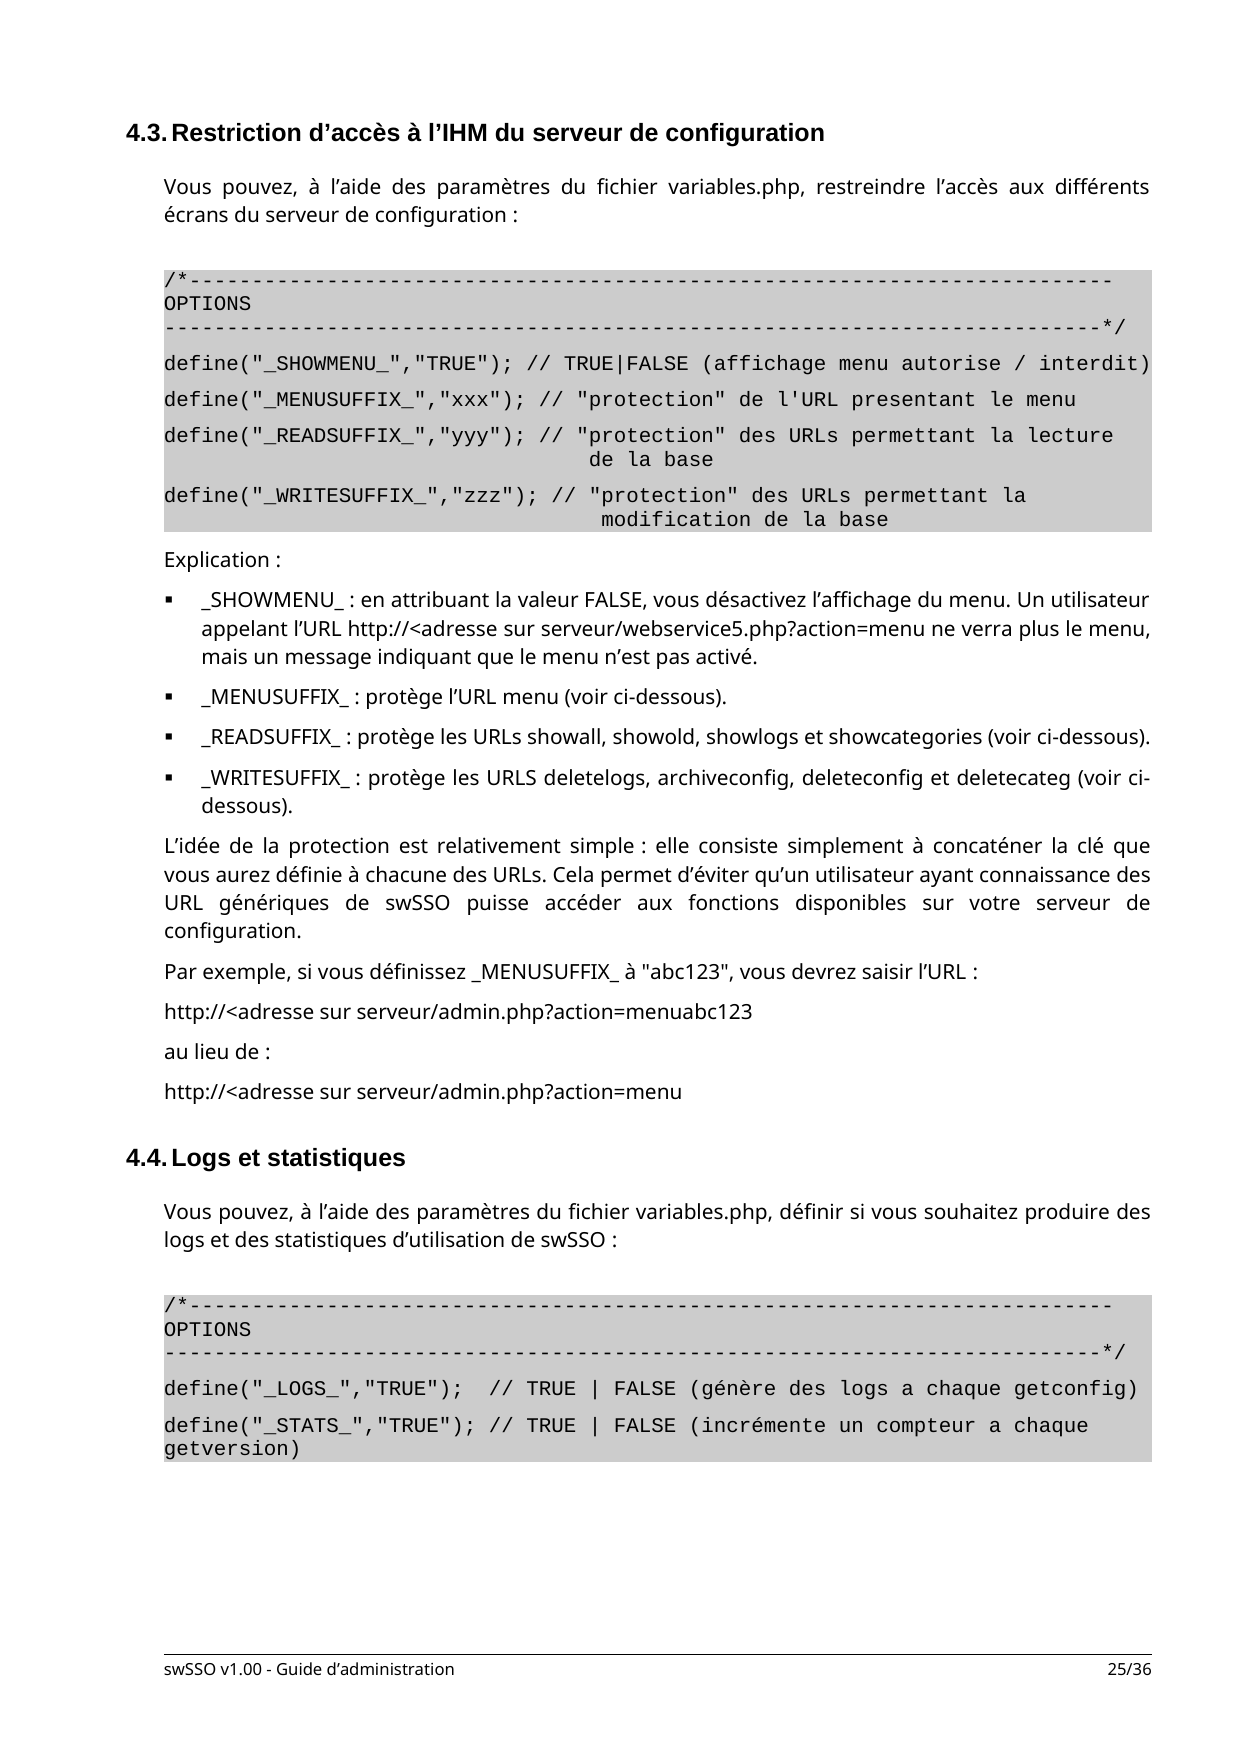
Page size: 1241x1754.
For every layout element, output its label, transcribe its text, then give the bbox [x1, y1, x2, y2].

text /*-------------------------------------------------------------------------- [164, 270, 1152, 293]
text Explication : [164, 545, 1152, 573]
text define("_WRITESUFFIX_","zzz"); // "protection" des URLs permettant la modification de la base [164, 485, 1152, 532]
text define("_LOGS_","TRUE"); // TRUE | FALSE (génère des logs a chaque getconfig) [164, 1378, 1152, 1402]
list _MENUSUFFIX_ : protège l’URL menu (voir ci-dessous). [164, 682, 1152, 711]
list http://<adresse sur serveur/admin.php?action=menuabc123 [164, 997, 1152, 1026]
list http://<adresse sur serveur/admin.php?action=menu [164, 1077, 1152, 1106]
text ---------------------------------------------------------------------------*/ [164, 317, 1152, 341]
list _READSUFFIX_ : protège les URLs showall, showold, showlogs et showcategories (voir ci-dessous). [164, 722, 1152, 751]
text define("_STATS_","TRUE"); // TRUE | FALSE (incrémente un compteur a chaque getversion) [164, 1414, 1152, 1462]
text define("_MENUSUFFIX_","xxx"); // "protection" de l'URL presentant le menu [164, 389, 1152, 413]
text Vous pouvez, à l’aide des paramètres du fichier variables.php, définir si vous souhaitez produire des logs et des statistiques d’utilisation de swSSO : [164, 1197, 1152, 1254]
list Par exemple, si vous définissez _MENUSUFFIX_ à "abc123", vous devrez saisir l’URL : [164, 957, 1152, 985]
list au lieu de : [164, 1037, 1152, 1066]
list _WRITESUFFIX_ : protège les URLS deletelogs, archiveconfig, deleteconfig et deletecateg (voir ci-dessous). [164, 763, 1152, 819]
text define("_READSUFFIX_","yyy"); // "protection" des URLs permettant la lecture de la base [164, 425, 1152, 473]
text ---------------------------------------------------------------------------*/ [164, 1342, 1152, 1366]
subtitle Logs et statistiques [126, 1143, 1152, 1172]
text OPTIONS [164, 1319, 1152, 1342]
text /*-------------------------------------------------------------------------- [164, 1295, 1152, 1319]
subtitle Restriction d’accès à l’IHM du serveur de configuration [126, 118, 1152, 147]
list _SHOWMENU_ : en attribuant la valeur FALSE, vous désactivez l’affichage du menu. Un utilisateur appelant l’URL http://<adresse sur serveur/webservice5.php?action=menu ne verra plus le menu, mais un message indiquant que le menu n’est pas activé. [164, 585, 1152, 671]
list L’idée de la protection est relativement simple : elle consiste simplement à concaténer la clé que vous aurez définie à chacune des URLs. Cela permet d’éviter qu’un utilisateur ayant connaissance des URL génériques de swSSO puisse accéder aux fonctions disponibles sur votre serveur de configuration. [164, 831, 1152, 945]
text OPTIONS [164, 293, 1152, 317]
text define("_SHOWMENU_","TRUE"); // TRUE|FALSE (affichage menu autorise / interdit) [164, 353, 1152, 377]
text Vous pouvez, à l’aide des paramètres du fichier variables.php, restreindre l’accès aux différents écrans du serveur de configuration : [164, 172, 1152, 229]
